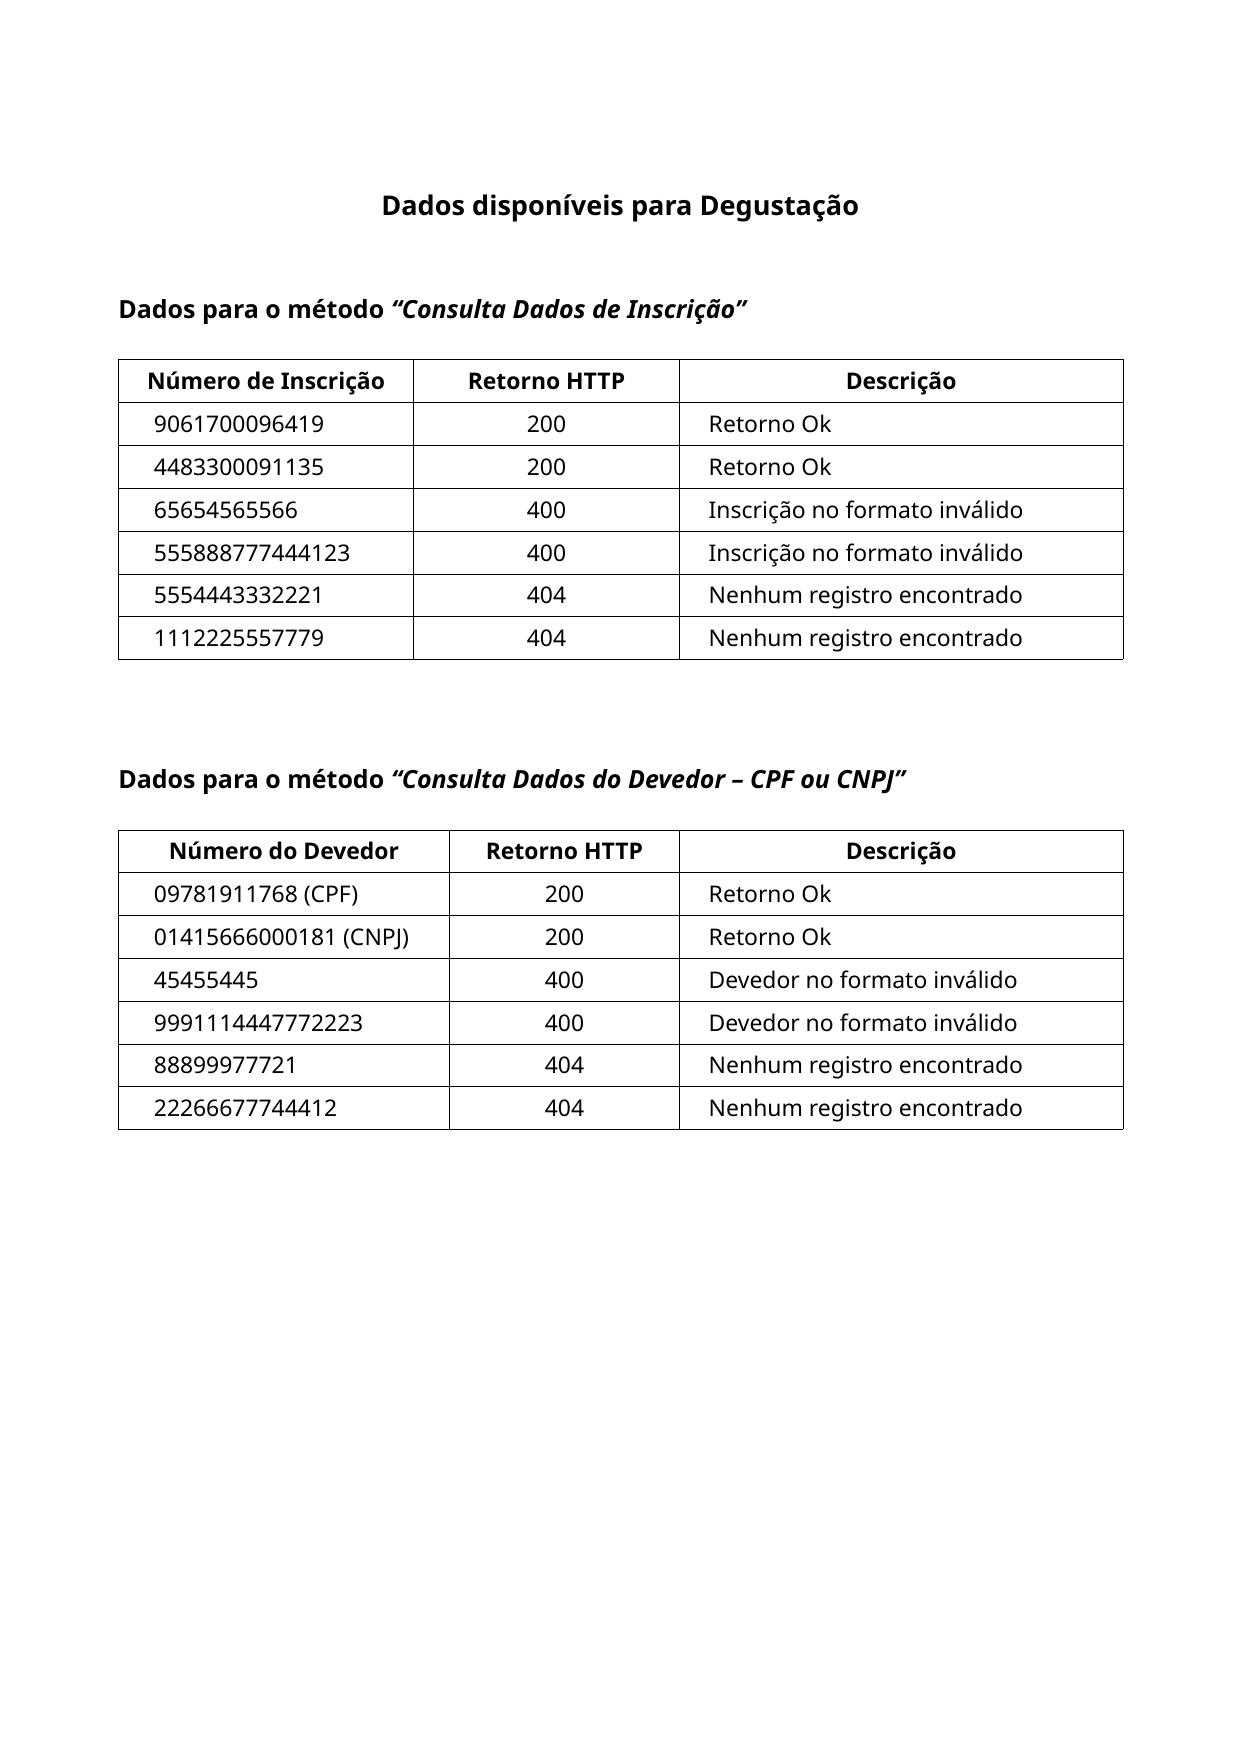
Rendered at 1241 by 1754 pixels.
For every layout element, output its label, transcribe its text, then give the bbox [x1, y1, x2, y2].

table_cell 200 [414, 446, 679, 488]
table_cell Inscrição no formato inválido [680, 489, 1123, 531]
table_header Descrição [680, 360, 1123, 402]
table_header Número do Devedor [119, 831, 449, 872]
table_cell 404 [414, 617, 679, 659]
table_cell 01415666000181 (CNPJ) [119, 916, 449, 958]
table_cell Retorno Ok [680, 916, 1123, 958]
table_cell Retorno Ok [680, 403, 1123, 445]
table_header Retorno HTTP [414, 360, 679, 402]
table_header Descrição [680, 831, 1123, 872]
table_cell 400 [414, 532, 679, 573]
table_cell 09781911768 (CPF) [119, 873, 449, 915]
table_cell 200 [450, 916, 679, 958]
table_cell 65654565566 [119, 489, 413, 531]
text Dados para o método “Consulta Dados de Inscrição” [118, 291, 1122, 325]
table_cell 9991114447772223 [119, 1002, 449, 1043]
table_header Retorno HTTP [450, 831, 679, 872]
table_cell 200 [414, 403, 679, 445]
table_cell 400 [450, 959, 679, 1001]
table_cell 88899977721 [119, 1045, 449, 1086]
text Dados para o método “Consulta Dados do Devedor – CPF ou CNPJ” [118, 761, 1122, 795]
table_cell 22266677744412 [119, 1087, 449, 1129]
table_cell Devedor no formato inválido [680, 1002, 1123, 1043]
table_cell 404 [450, 1045, 679, 1086]
table_cell Inscrição no formato inválido [680, 532, 1123, 573]
table_cell Nenhum registro encontrado [680, 1087, 1123, 1129]
table_cell 400 [450, 1002, 679, 1043]
table_cell Retorno Ok [680, 873, 1123, 915]
table_cell 9061700096419 [119, 403, 413, 445]
table_header Número de Inscrição [119, 360, 413, 402]
table_cell Nenhum registro encontrado [680, 617, 1123, 659]
table_cell 404 [414, 575, 679, 616]
table_cell 1112225557779 [119, 617, 413, 659]
text Dados disponíveis para Degustação [118, 186, 1122, 223]
table_cell 200 [450, 873, 679, 915]
table_cell 555888777444123 [119, 532, 413, 573]
table_cell Retorno Ok [680, 446, 1123, 488]
table_cell 4483300091135 [119, 446, 413, 488]
table_cell Nenhum registro encontrado [680, 575, 1123, 616]
table_cell 400 [414, 489, 679, 531]
table_cell 45455445 [119, 959, 449, 1001]
table_cell 404 [450, 1087, 679, 1129]
table_cell Devedor no formato inválido [680, 959, 1123, 1001]
table_cell Nenhum registro encontrado [680, 1045, 1123, 1086]
table_cell 5554443332221 [119, 575, 413, 616]
